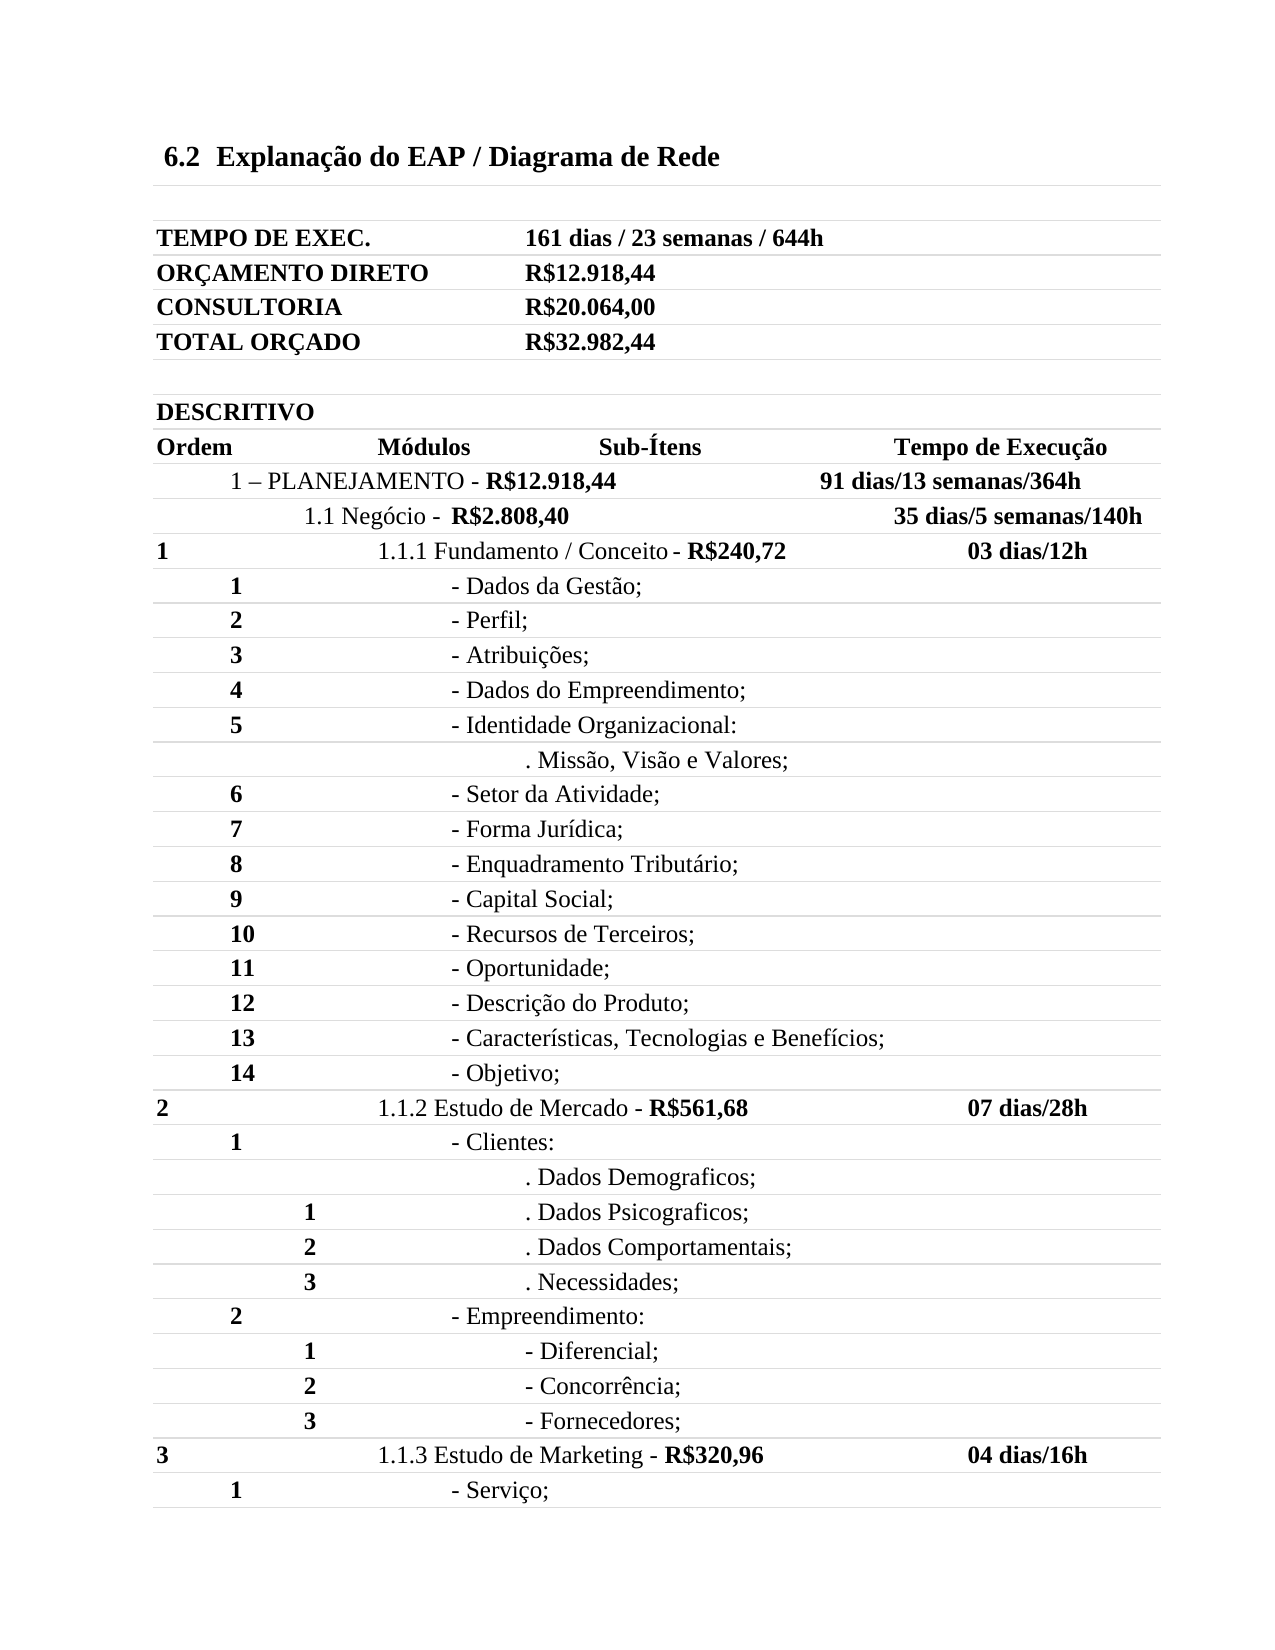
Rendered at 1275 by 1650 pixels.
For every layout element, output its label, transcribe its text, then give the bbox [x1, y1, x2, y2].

text 1 – PLANEJAMENTO - R$12.918,44 91 dias/13 semanas/364h [153, 464, 1161, 498]
text 2 - Empreendimento: [153, 1299, 1161, 1333]
text 1 1.1.1 Fundamento / Conceito - R$240,72 03 dias/12h [153, 534, 1161, 568]
text 1 - Diferencial; [153, 1334, 1161, 1368]
text 7 - Forma Jurídica; [153, 812, 1161, 846]
text 3 - Fornecedores; [153, 1404, 1161, 1437]
text 4 - Dados do Empreendimento; [153, 673, 1161, 707]
text 3 1.1.3 Estudo de Marketing - R$320,96 04 dias/16h [153, 1439, 1161, 1472]
text CONSULTORIA R$20.064,00 [153, 290, 1161, 324]
text 9 - Capital Social; [153, 882, 1161, 915]
text 8 - Enquadramento Tributário; [153, 847, 1161, 881]
text DESCRITIVO [153, 395, 1161, 428]
text 3 . Necessidades; [153, 1265, 1161, 1298]
text TOTAL ORÇADO R$32.982,44 [153, 325, 1161, 359]
text 2 . Dados Comportamentais; [153, 1230, 1161, 1263]
text 13 - Características, Tecnologias e Benefícios; [153, 1021, 1161, 1055]
text 1 . Dados Psicograficos; [153, 1195, 1161, 1229]
text 1 - Dados da Gestão; [153, 569, 1161, 602]
text 2 - Perfil; [153, 604, 1161, 637]
text . Dados Demograficos; [153, 1160, 1161, 1194]
text 11 - Oportunidade; [153, 951, 1161, 985]
text TEMPO DE EXEC. 161 dias / 23 semanas / 644h [153, 221, 1161, 254]
text 2 - Concorrência; [153, 1369, 1161, 1403]
text 2 1.1.2 Estudo de Mercado - R$561,68 07 dias/28h [153, 1091, 1161, 1124]
subtitle Explanação do EAP / Diagrama de Rede [156, 139, 1158, 172]
text . Missão, Visão e Valores; [153, 743, 1161, 776]
text 1 - Serviço; [153, 1473, 1161, 1507]
text 5 - Identidade Organizacional: [153, 708, 1161, 741]
text 6 - Setor da Atividade; [153, 777, 1161, 811]
text 10 - Recursos de Terceiros; [153, 917, 1161, 950]
text 1 - Clientes: [153, 1125, 1161, 1159]
text 14 - Objetivo; [153, 1056, 1161, 1089]
text 12 - Descrição do Produto; [153, 986, 1161, 1020]
text 1.1 Negócio - R$2.808,40 35 dias/5 semanas/140h [153, 499, 1161, 533]
text ORÇAMENTO DIRETO R$12.918,44 [153, 256, 1161, 289]
text 3 - Atribuições; [153, 638, 1161, 672]
text Ordem Módulos Sub-Ítens Tempo de Execução [153, 430, 1161, 463]
